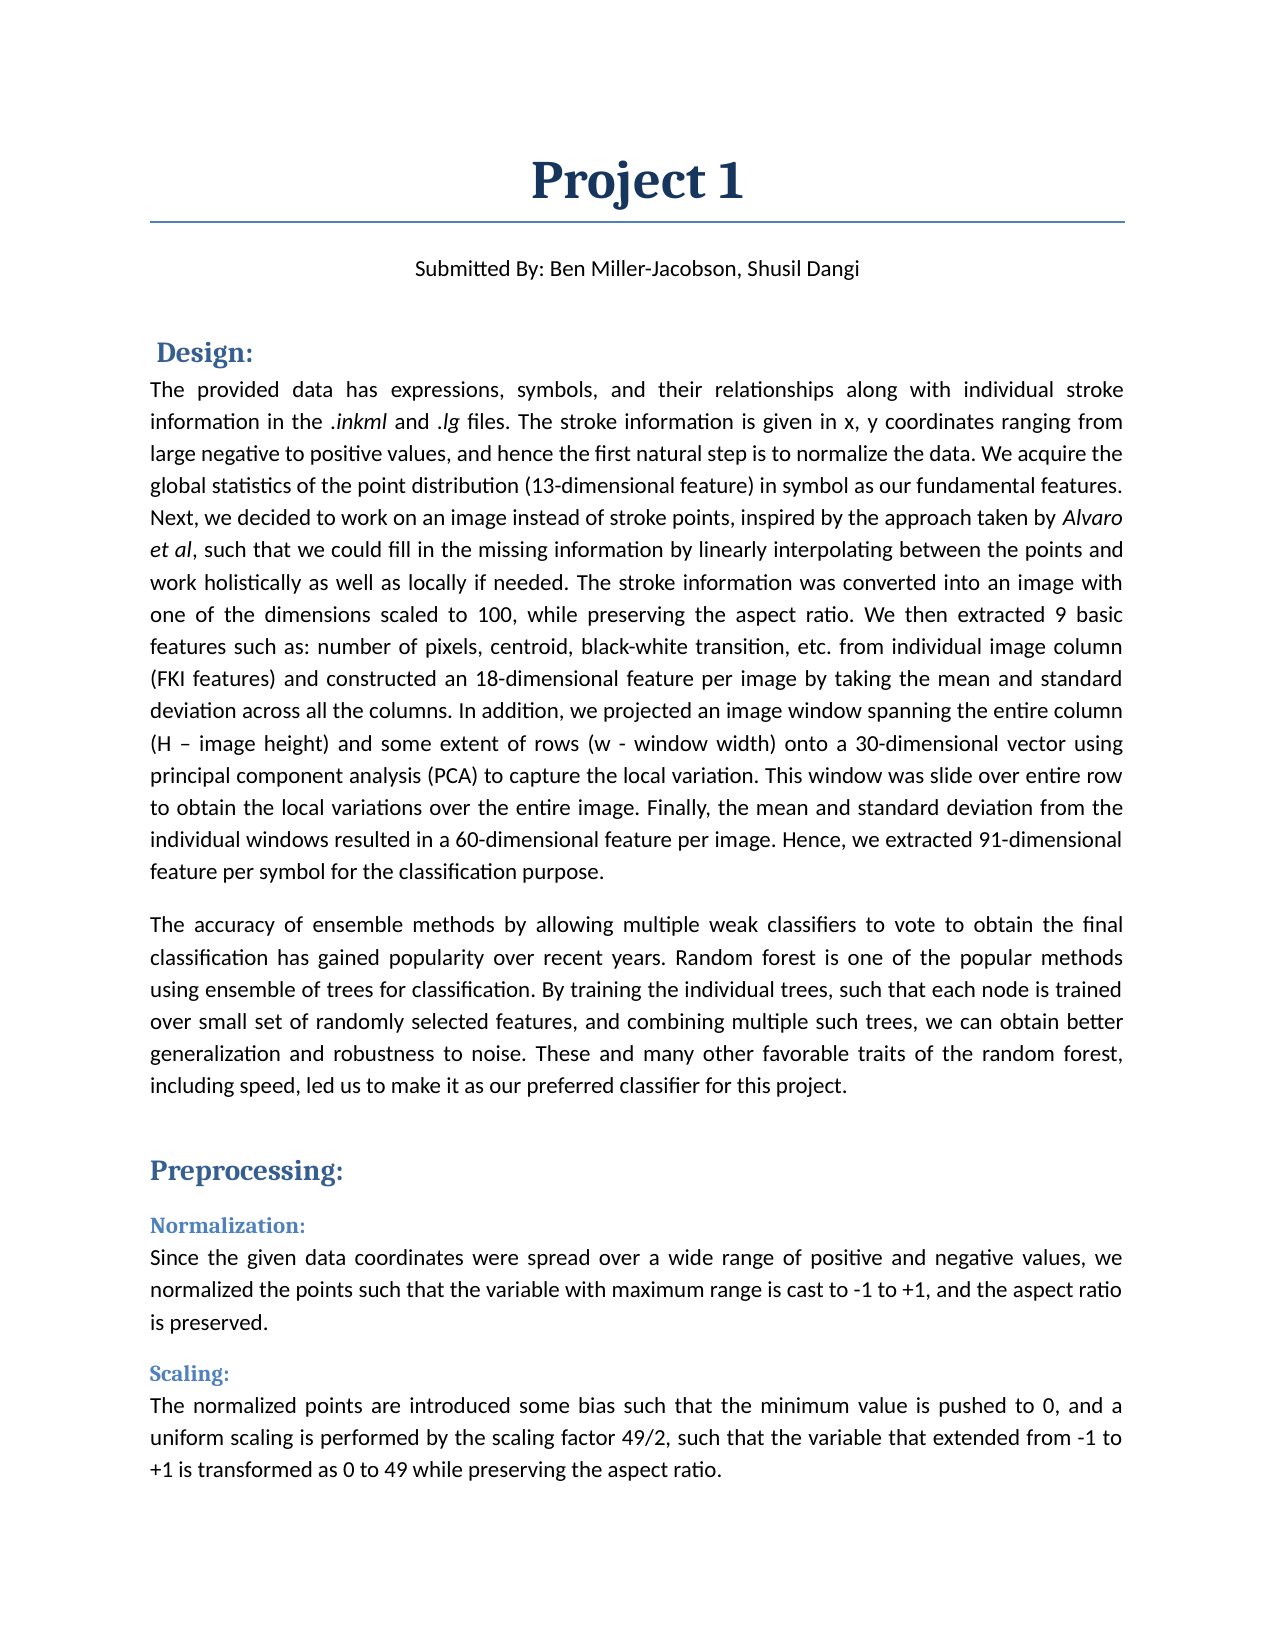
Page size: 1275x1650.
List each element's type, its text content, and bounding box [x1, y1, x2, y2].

subtitle Normalization: [150, 1213, 1125, 1239]
title Project 1 [150, 150, 1125, 221]
text The provided data has expressions, symbols, and their relationships along with individual stroke information in the .inkml and .lg files. The stroke information is given in x, y coordinates ranging from large negative to positive values, and hence the first natural step is to normalize the data. We acquire the global statistics of the point distribution (13-dimensional feature) in symbol as our fundamental features. Next, we decided to work on an image instead of stroke points, inspired by the approach taken by Alvaro et al, such that we could fill in the missing information by linearly interpolating between the points and work holistically as well as locally if needed. The stroke information was converted into an image with one of the dimensions scaled to 100, while preserving the aspect ratio. We then extracted 9 basic features such as: number of pixels, centroid, black-white transition, etc. from individual image column (FKI features) and constructed an 18-dimensional feature per image by taking the mean and standard deviation across all the columns. In addition, we projected an image window spanning the entire column (H – image height) and some extent of rows (w - window width) onto a 30-dimensional vector using principal component analysis (PCA) to capture the local variation. This window was slide over entire row to obtain the local variations over the entire image. Finally, the mean and standard deviation from the individual windows resulted in a 60-dimensional feature per image. Hence, we extracted 91-dimensional feature per symbol for the classification purpose. [150, 375, 1125, 886]
subtitle Preprocessing: [150, 1154, 1125, 1187]
text The accuracy of ensemble methods by allowing multiple weak classifiers to vote to obtain the final classification has gained popularity over recent years. Random forest is one of the popular methods using ensemble of trees for classification. By training the individual trees, such that each node is trained over small set of randomly selected features, and combining multiple such trees, we can obtain better generalization and robustness to noise. These and many other favorable traits of the random forest, including speed, led us to make it as our preferred classifier for this project. [150, 911, 1125, 1099]
text Since the given data coordinates were spread over a wide range of positive and negative values, we normalized the points such that the variable with maximum range is cast to -1 to +1, and the aspect ratio is preserved. [150, 1243, 1125, 1336]
subtitle Scaling: [150, 1361, 1125, 1387]
subtitle Design: [150, 336, 1125, 370]
text The normalized points are introduced some bias such that the minimum value is pushed to 0, and a uniform scaling is performed by the scaling factor 49/2, such that the variable that extended from -1 to +1 is transformed as 0 to 49 while preserving the aspect ratio. [150, 1391, 1125, 1483]
text Submitted By: Ben Miller-Jacobson, Shusil Dangi [150, 254, 1125, 282]
